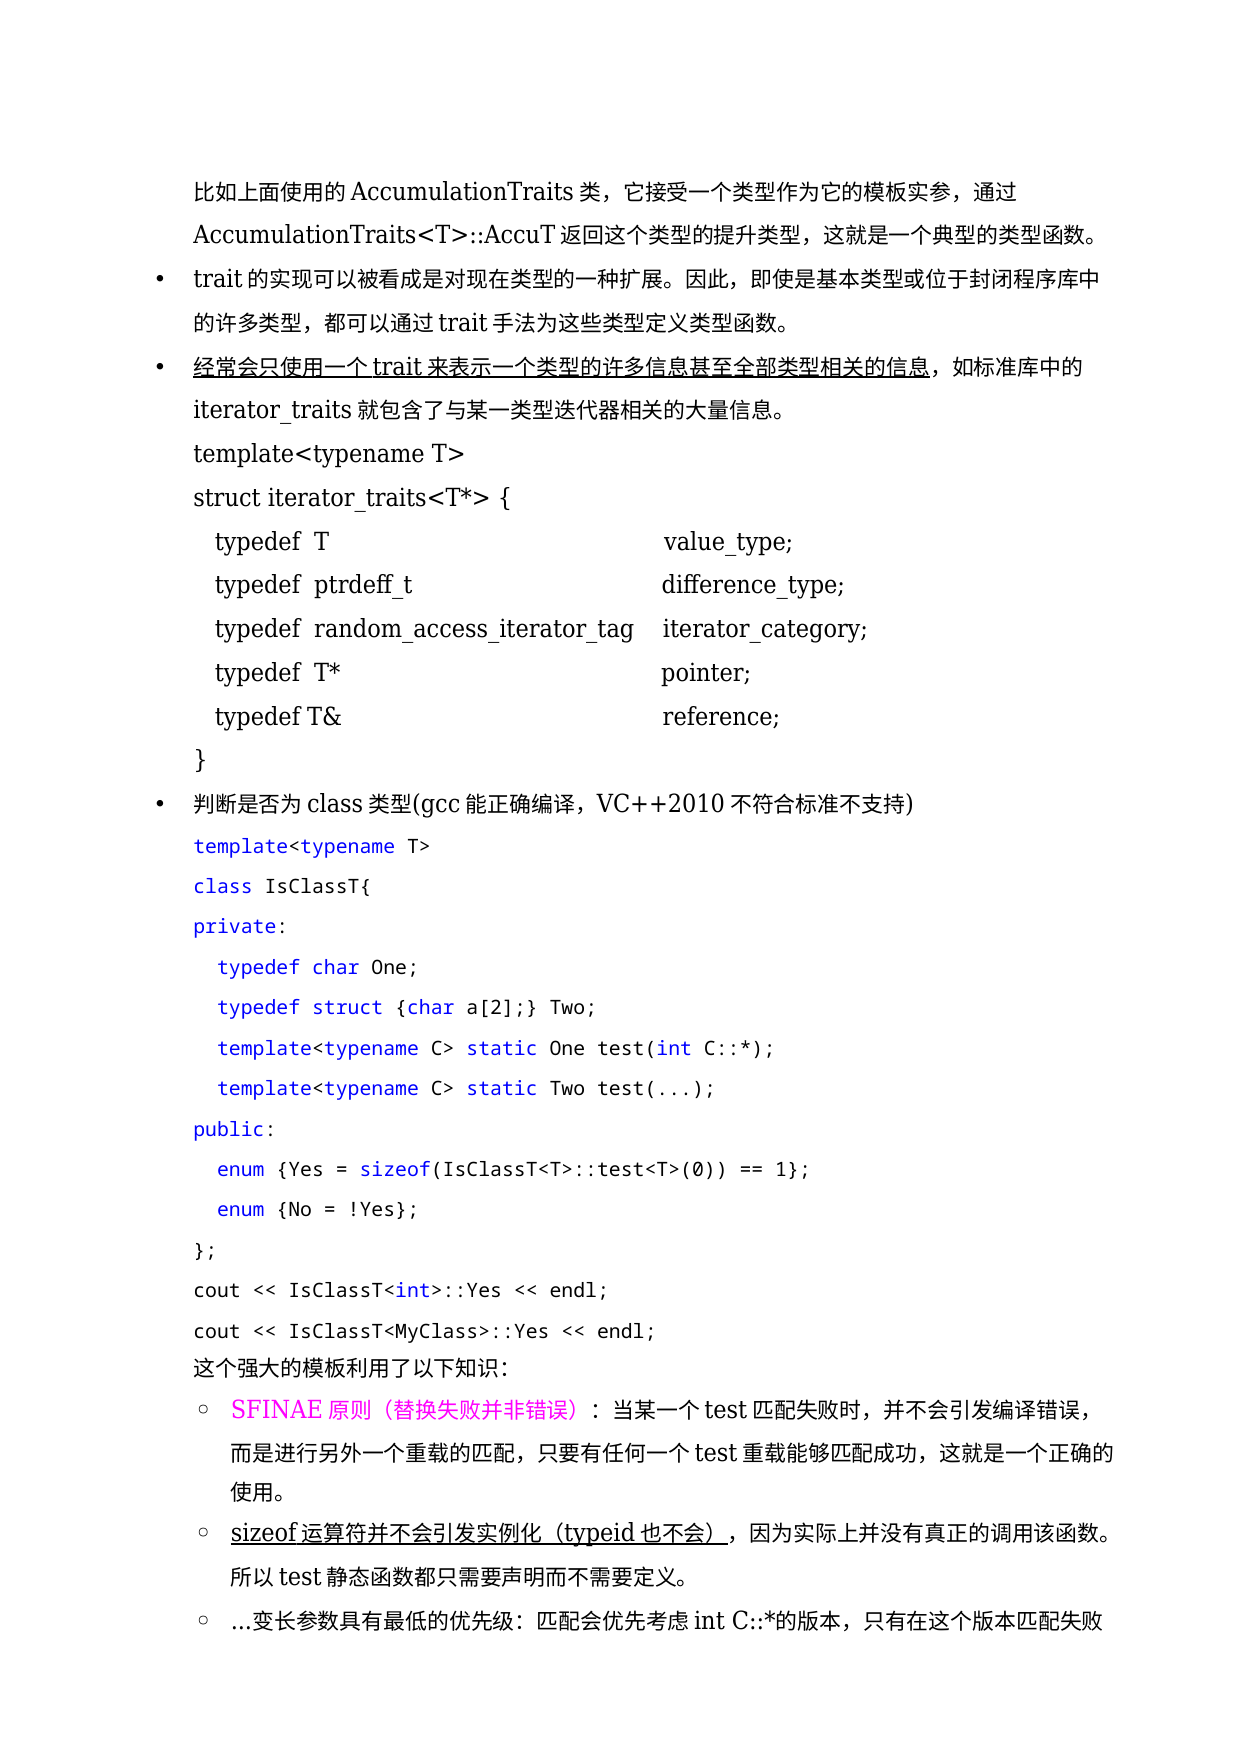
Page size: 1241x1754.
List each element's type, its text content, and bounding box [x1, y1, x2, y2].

list ...变长参数具有最低的优先级：匹配会优先考虑int C::*的版本，只有在这个版本匹配失败 [193, 1606, 1122, 1635]
list trait的实现可以被看成是对现在类型的一种扩展。因此，即使是基本类型或位于封闭程序库中的许多类型，都可以通过trait手法为这些类型定义类型函数。 [156, 264, 1122, 337]
list 判断是否为class类型(gcc能正确编译，VC++2010不符合标准不支持) template<typename T> class IsClassT{ private: typedef char One; typedef struct {char a[2];} Two; template<typename C> static One test(int C::*); template<typename C> static Two test(...); public: enum {Yes = sizeof(IsClassT<T>::test<T>(0)) == 1}; enum {No = !Yes}; }; cout << IsClassT<int>::Yes << endl; cout << IsClassT<MyClass>::Yes << endl; 这个强大的模板利用了以下知识： [156, 789, 1122, 1382]
list 经常会只使用一个trait来表示一个类型的许多信息甚至全部类型相关的信息，如标准库中的iterator_traits就包含了与某一类型迭代器相关的大量信息。 template<typename T> struct iterator_traits<T*> { typedef T value_type; typedef ptrdeff_t difference_type; typedef random_access_iterator_tag iterator_category; typedef T* pointer; typedef T& reference; } [156, 352, 1122, 775]
list sizeof运算符并不会引发实例化（typeid也不会），因为实际上并没有真正的调用该函数。所以test静态函数都只需要声明而不需要定义。 [193, 1519, 1122, 1592]
list SFINAE原则（替换失败并非错误）：当某一个test匹配失败时，并不会引发编译错误，而是进行另外一个重载的匹配，只要有任何一个test重载能够匹配成功，这就是一个正确的使用。 [193, 1395, 1122, 1506]
list 比如上面使用的AccumulationTraits类，它接受一个类型作为它的模板实参，通过AccumulationTraits<T>::AccuT返回这个类型的提升类型，这就是一个典型的类型函数。 [156, 177, 1122, 250]
